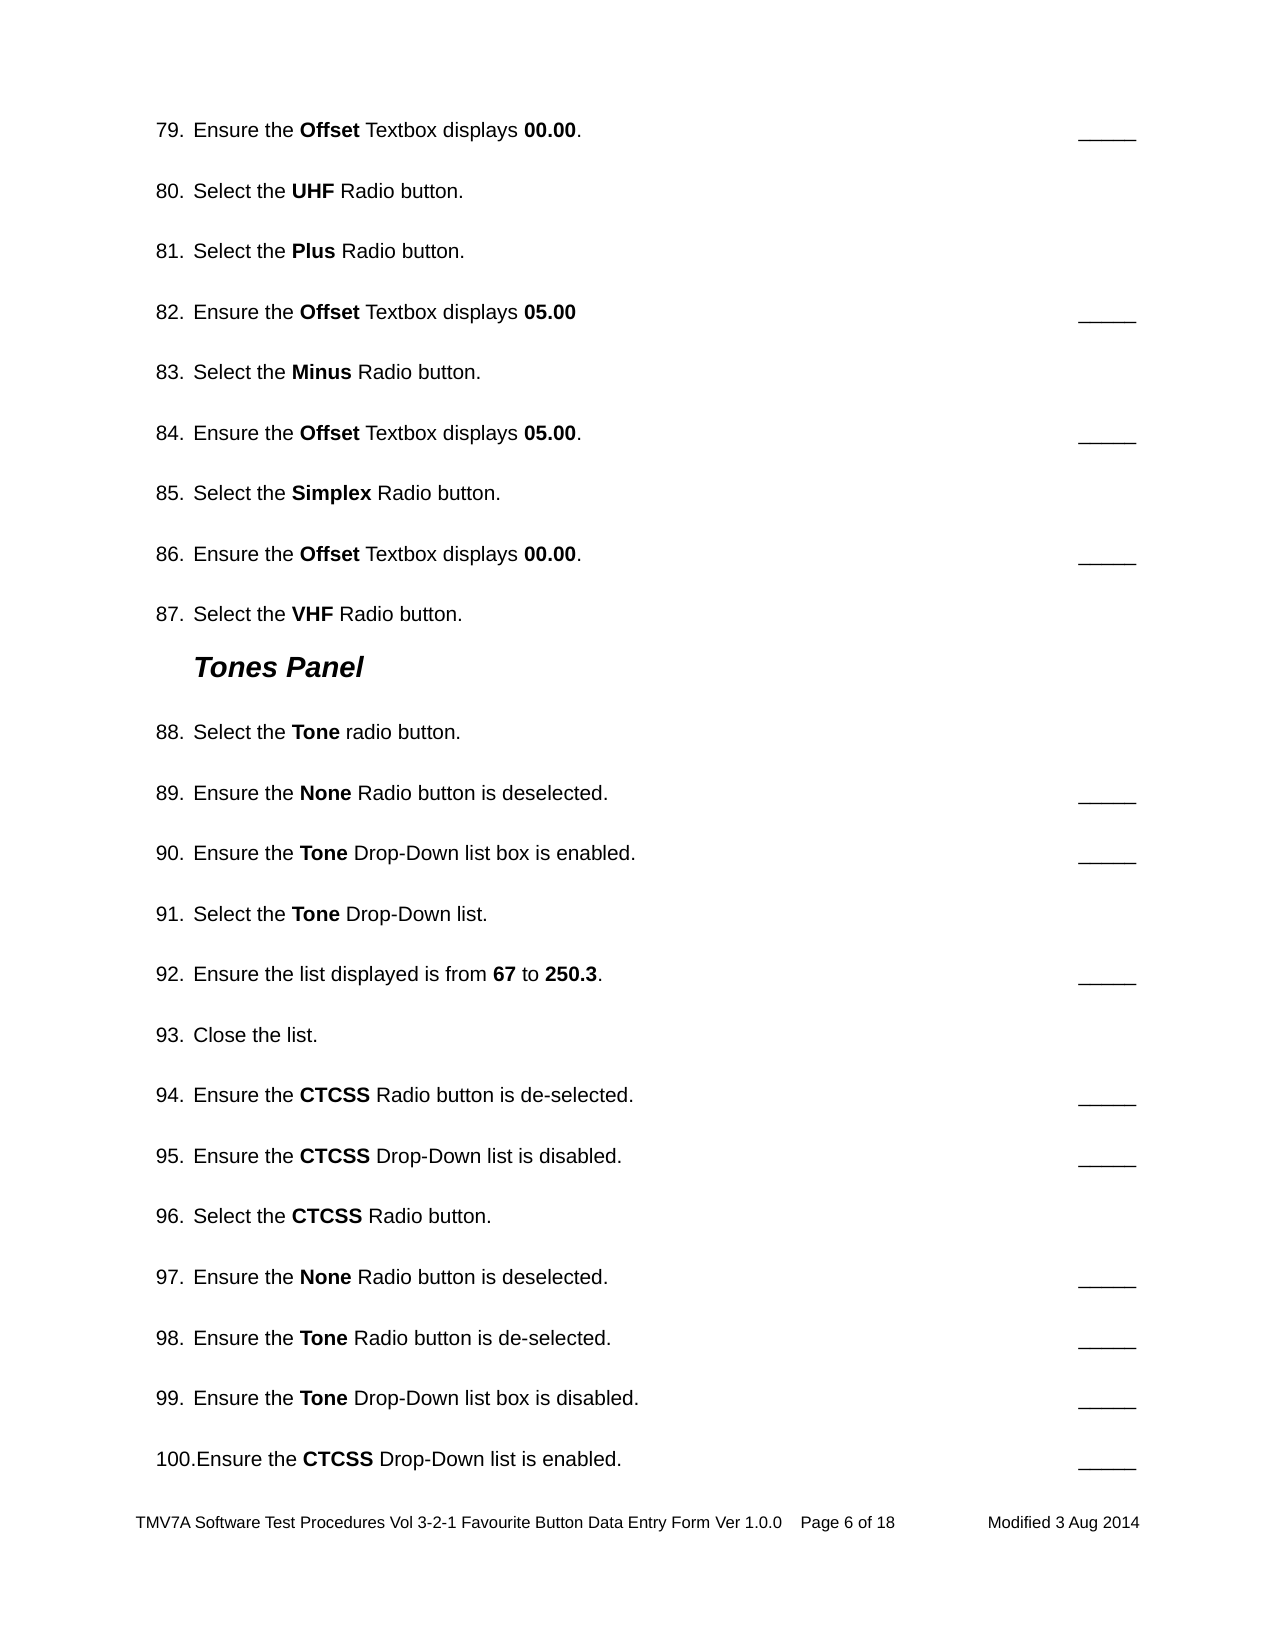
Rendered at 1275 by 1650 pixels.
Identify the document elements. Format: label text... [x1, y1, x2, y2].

list Ensure the Tone Drop-Down list box is disabled. _____ [156, 1386, 1157, 1434]
list Ensure the Offset Textbox displays 05.00 _____ [156, 299, 1157, 348]
list Ensure the list displayed is from 67 to 250.3. _____ [156, 962, 1157, 1010]
list Ensure the CTCSS Drop-Down list is disabled. _____ [156, 1144, 1157, 1192]
list Ensure the Offset Textbox displays 00.00. _____ [156, 118, 1157, 166]
list Select the VHF Radio button. Tones Panel [156, 602, 1157, 708]
list Select the UHF Radio button. [156, 179, 1157, 227]
list Select the Simplex Radio button. [156, 481, 1157, 529]
list Ensure the Tone Radio button is de-selected. _____ [156, 1325, 1157, 1373]
list Ensure the CTCSS Radio button is de-selected. _____ [156, 1083, 1157, 1131]
list Select the Plus Radio button. [156, 239, 1157, 287]
list Ensure the Offset Textbox displays 05.00. _____ [156, 421, 1157, 469]
list Select the Tone Drop-Down list. [156, 902, 1157, 950]
list Ensure the Tone Drop-Down list box is enabled. _____ [156, 841, 1157, 889]
list Select the Tone radio button. [156, 720, 1157, 768]
list Ensure the None Radio button is deselected. _____ [156, 1265, 1157, 1313]
list Ensure the Offset Textbox displays 00.00. _____ [156, 542, 1157, 590]
list Ensure the CTCSS Drop-Down list is enabled. _____ [156, 1446, 1157, 1470]
list Select the Minus Radio button. [156, 360, 1157, 408]
list Select the CTCSS Radio button. [156, 1204, 1157, 1252]
list Ensure the None Radio button is deselected. _____ [156, 781, 1157, 829]
list Close the list. [156, 1023, 1157, 1071]
